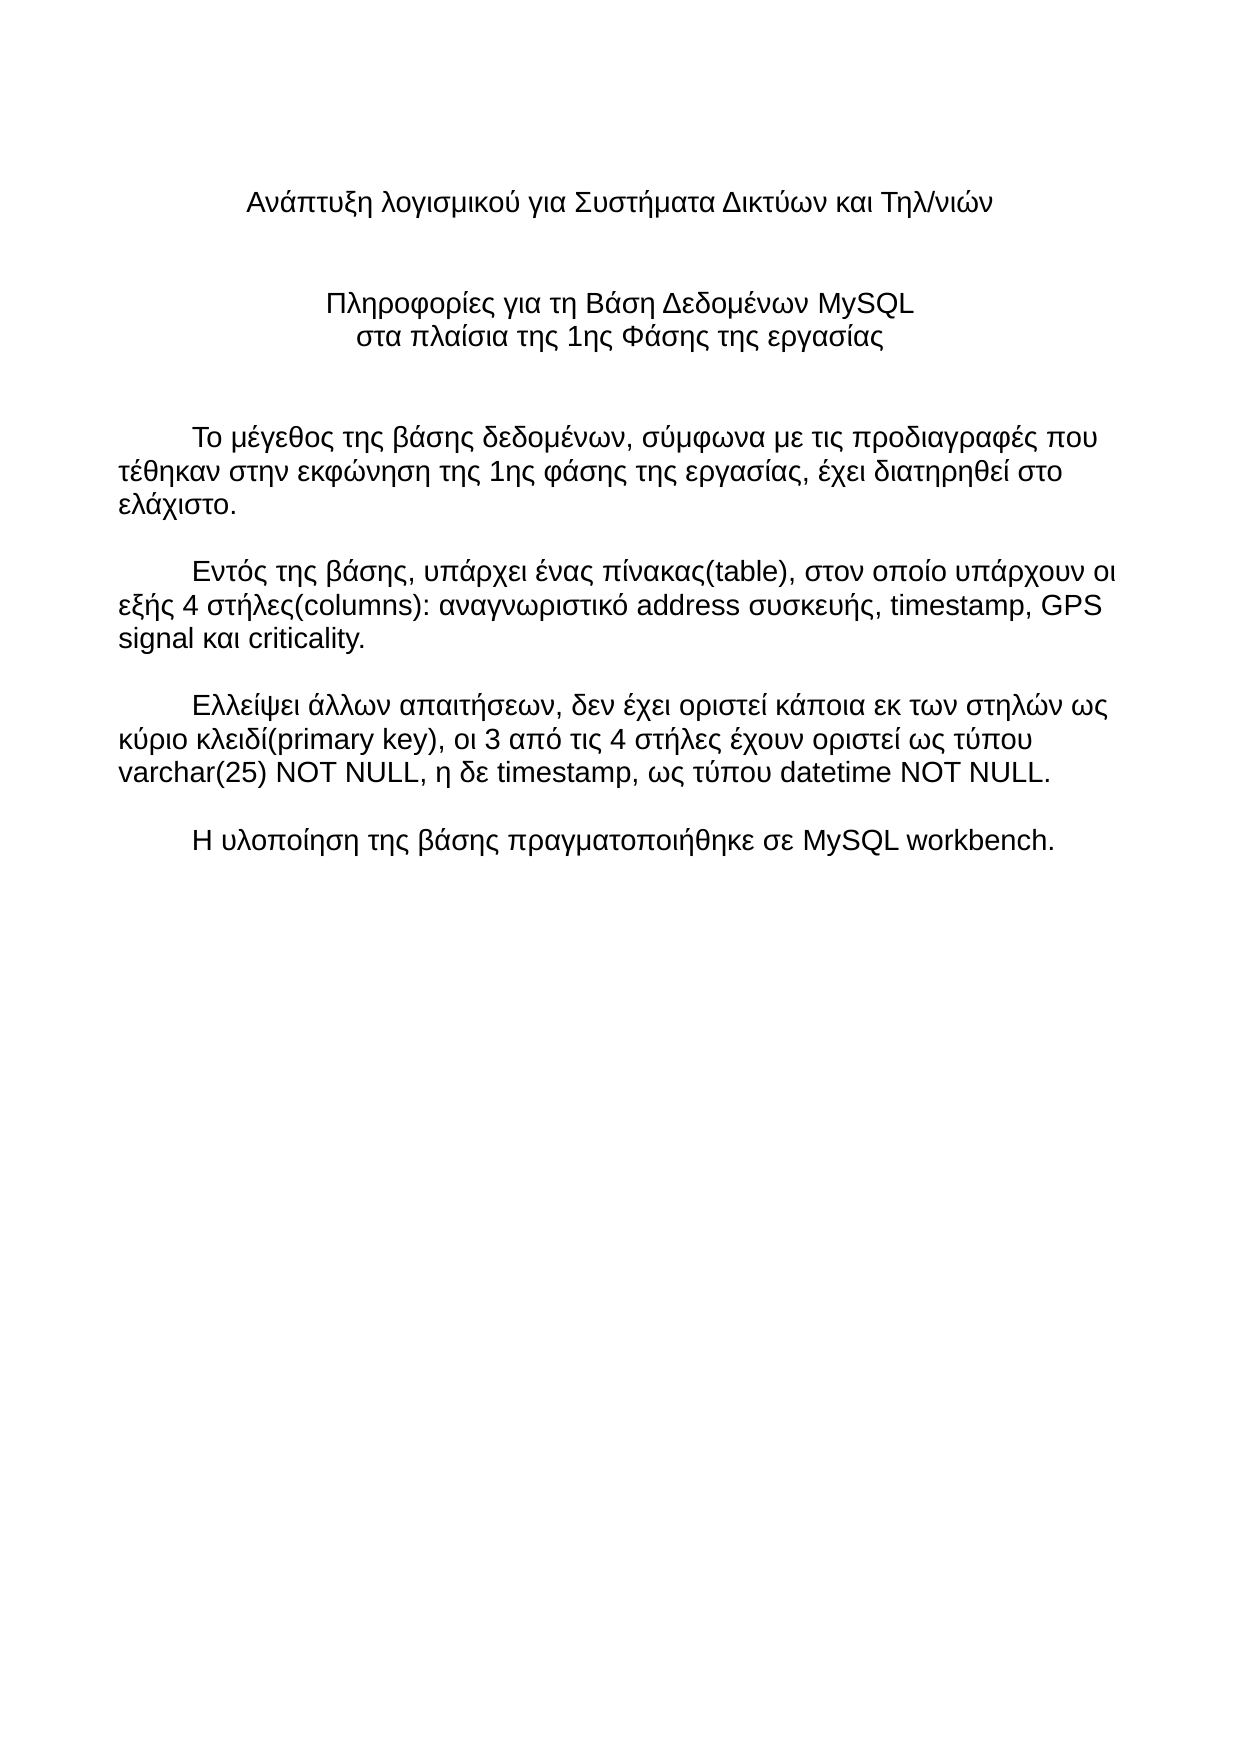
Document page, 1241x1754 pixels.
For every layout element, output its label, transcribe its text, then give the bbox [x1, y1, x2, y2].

text Πληροφορίες για τη Βάση Δεδομένων MySQL στα πλαίσια της 1ης Φάσης της εργασίας [118, 252, 1122, 353]
text Η υλοποίηση της βάσης πραγματοποιήθηκε σε MySQL workbench. [118, 822, 1122, 856]
text Το μέγεθος της βάσης δεδομένων, σύμφωνα με τις προδιαγραφές που τέθηκαν στην εκφώνηση της 1ης φάσης της εργασίας, έχει διατηρηθεί στο ελάχιστο. [118, 420, 1122, 521]
text Εντός της βάσης, υπάρχει ένας πίνακας(table), στον οποίο υπάρχουν οι εξής 4 στήλες(columns): αναγνωριστικό address συσκευής, timestamp, GPS signal και criticality. [118, 521, 1122, 655]
text Ελλείψει άλλων απαιτήσεων, δεν έχει οριστεί κάποια εκ των στηλών ως κύριο κλειδί(primary key), οι 3 από τις 4 στήλες έχουν οριστεί ως τύπου varchar(25) ΝΟΤ NULL, η δε timestamp, ως τύπου datetime NOT NULL. [118, 655, 1122, 789]
text Ανάπτυξη λογισμικού για Συστήματα Δικτύων και Τηλ/νιών [118, 185, 1122, 252]
